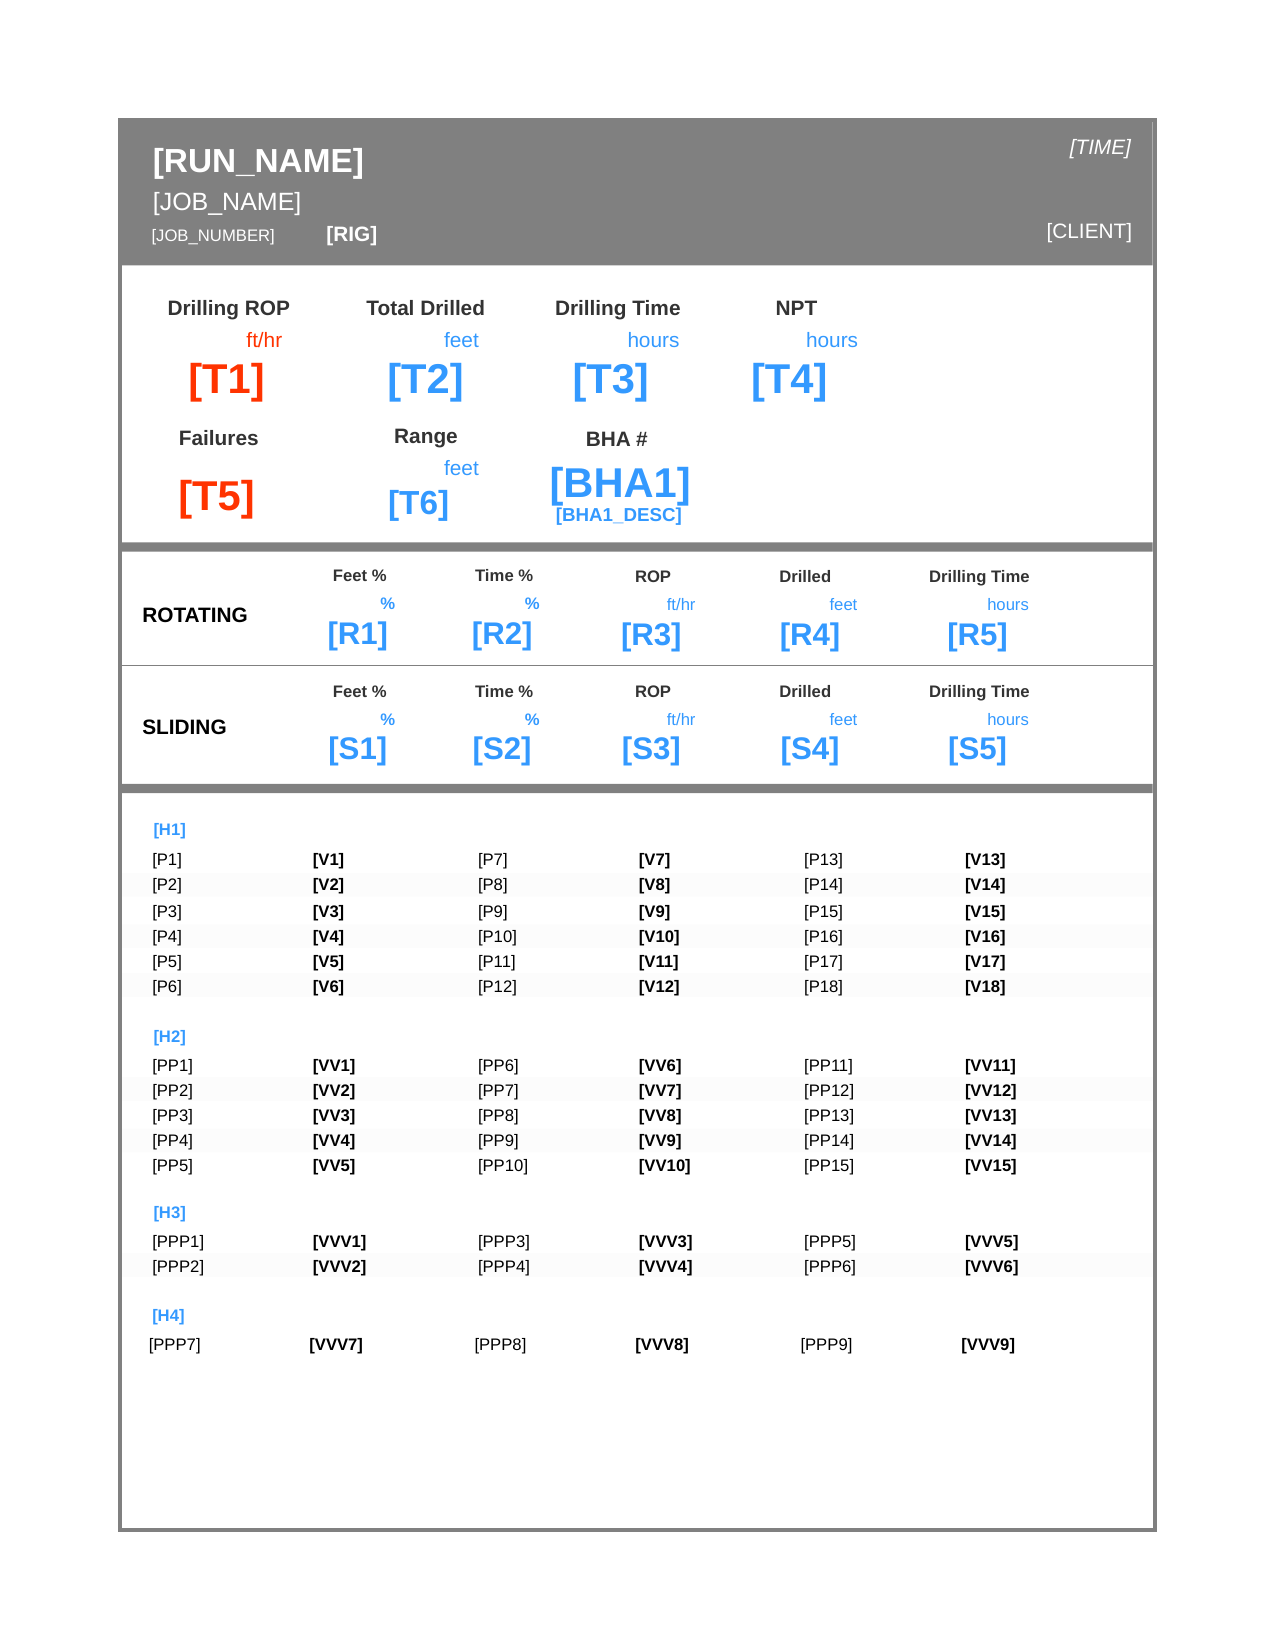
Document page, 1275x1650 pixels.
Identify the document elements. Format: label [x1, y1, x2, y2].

picture [579, 566, 727, 588]
picture [581, 594, 725, 655]
picture [904, 681, 1054, 703]
picture [741, 566, 869, 588]
picture [286, 681, 578, 703]
picture [288, 593, 576, 655]
picture [286, 565, 578, 587]
picture [288, 709, 576, 770]
picture [741, 681, 869, 703]
picture [732, 594, 892, 655]
picture [732, 709, 892, 770]
picture [904, 566, 1054, 588]
picture [906, 594, 1052, 655]
picture [579, 681, 727, 703]
picture [906, 709, 1052, 770]
picture [581, 709, 725, 770]
